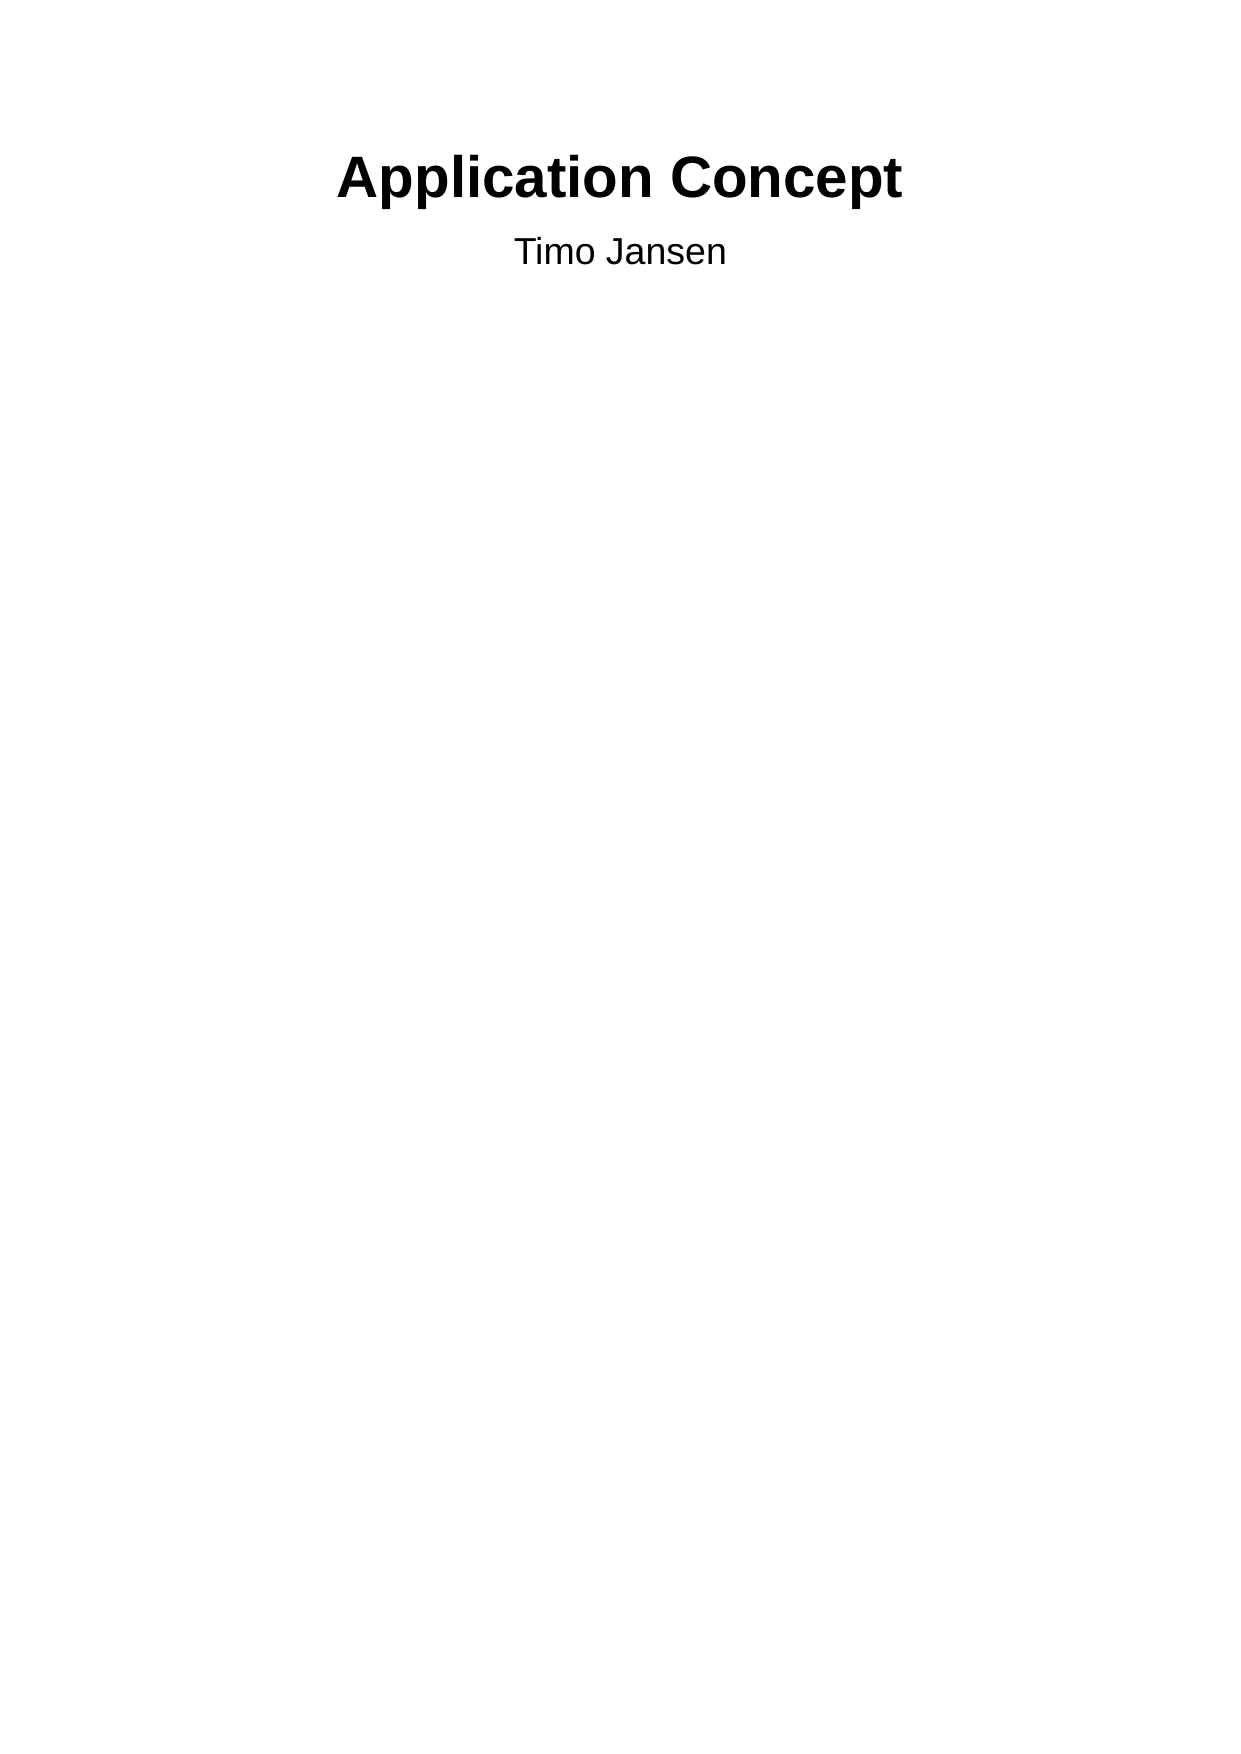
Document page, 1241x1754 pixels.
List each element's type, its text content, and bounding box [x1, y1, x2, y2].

title Application Concept [118, 143, 1122, 210]
subtitle Timo Jansen [118, 229, 1122, 272]
